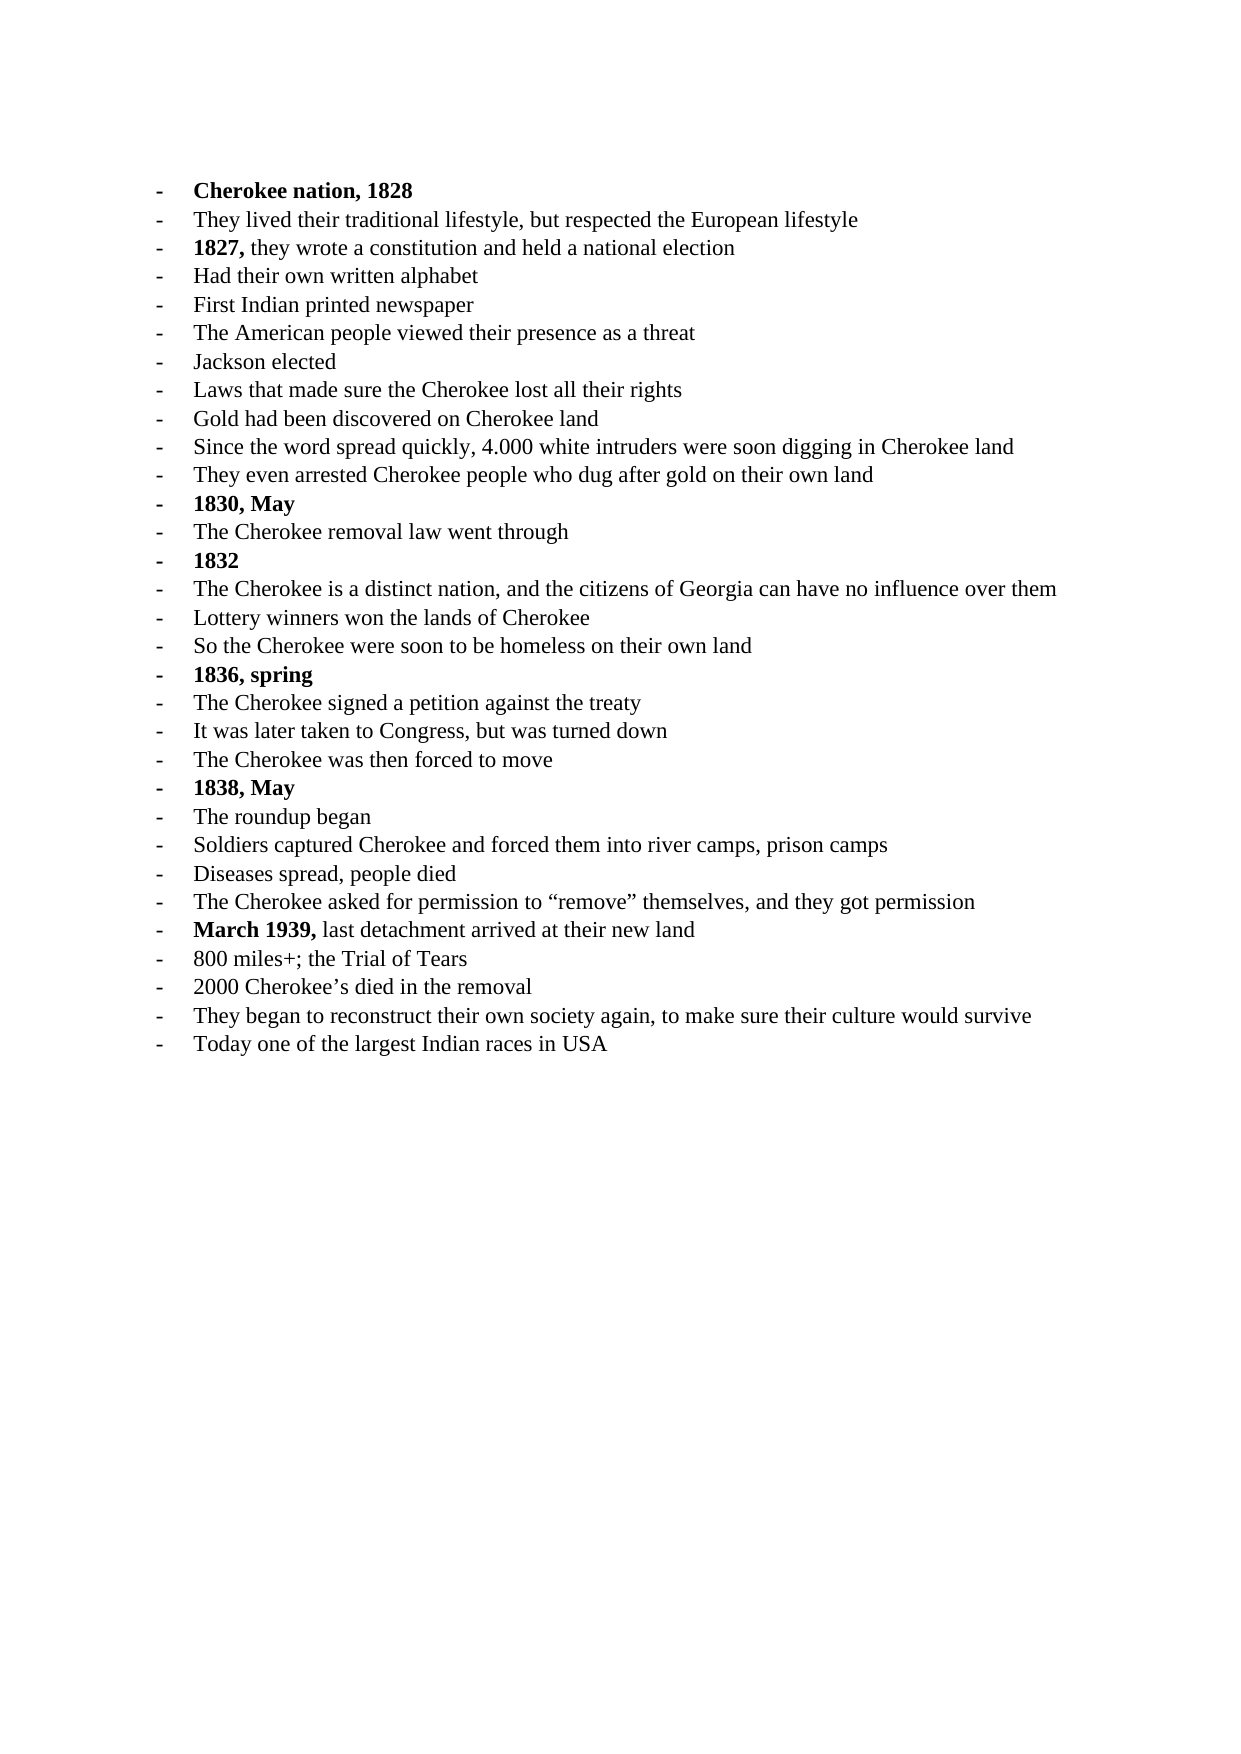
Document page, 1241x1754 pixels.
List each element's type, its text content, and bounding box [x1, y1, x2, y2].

list 1827, they wrote a constitution and held a national election [156, 234, 1122, 260]
list The Cherokee is a distinct nation, and the citizens of Georgia can have no influence over them [156, 575, 1122, 602]
list 800 miles+; the Trial of Tears [156, 945, 1122, 971]
list 1836, spring [156, 661, 1122, 687]
list They even arrested Cherokee people who dug after gold on their own land [156, 462, 1122, 488]
list Jackson elected [156, 348, 1122, 374]
list The Cherokee removal law went through [156, 518, 1122, 545]
list The Cherokee asked for permission to “remove” themselves, and they got permission [156, 888, 1122, 914]
list The Cherokee signed a petition against the treaty [156, 689, 1122, 715]
list Soldiers captured Cherokee and forced them into river camps, prison camps [156, 831, 1122, 858]
list 1830, May [156, 490, 1122, 516]
list Today one of the largest Indian races in USA [156, 1030, 1122, 1057]
list March 1939, last detachment arrived at their new land [156, 917, 1122, 943]
list Had their own written alphabet [156, 262, 1122, 289]
list Gold had been discovered on Cherokee land [156, 405, 1122, 431]
list Diseases spread, people died [156, 860, 1122, 886]
list The American people viewed their presence as a threat [156, 319, 1122, 346]
list So the Cherokee were soon to be homeless on their own land [156, 632, 1122, 658]
list Cherokee nation, 1828 [156, 177, 1122, 203]
list Since the word spread quickly, 4.000 white intruders were soon digging in Cherokee land [156, 433, 1122, 459]
list They lived their traditional lifestyle, but respected the European lifestyle [156, 206, 1122, 232]
list It was later taken to Congress, but was turned down [156, 717, 1122, 744]
list 1838, May [156, 774, 1122, 801]
list Laws that made sure the Cherokee lost all their rights [156, 376, 1122, 403]
list First Indian printed newspaper [156, 291, 1122, 317]
list Lottery winners won the lands of Cherokee [156, 604, 1122, 630]
list The Cherokee was then forced to move [156, 746, 1122, 772]
list The roundup began [156, 803, 1122, 829]
list 1832 [156, 547, 1122, 573]
list 2000 Cherokee’s died in the removal [156, 973, 1122, 1000]
list They began to reconstruct their own society again, to make sure their culture would survive [156, 1002, 1122, 1028]
